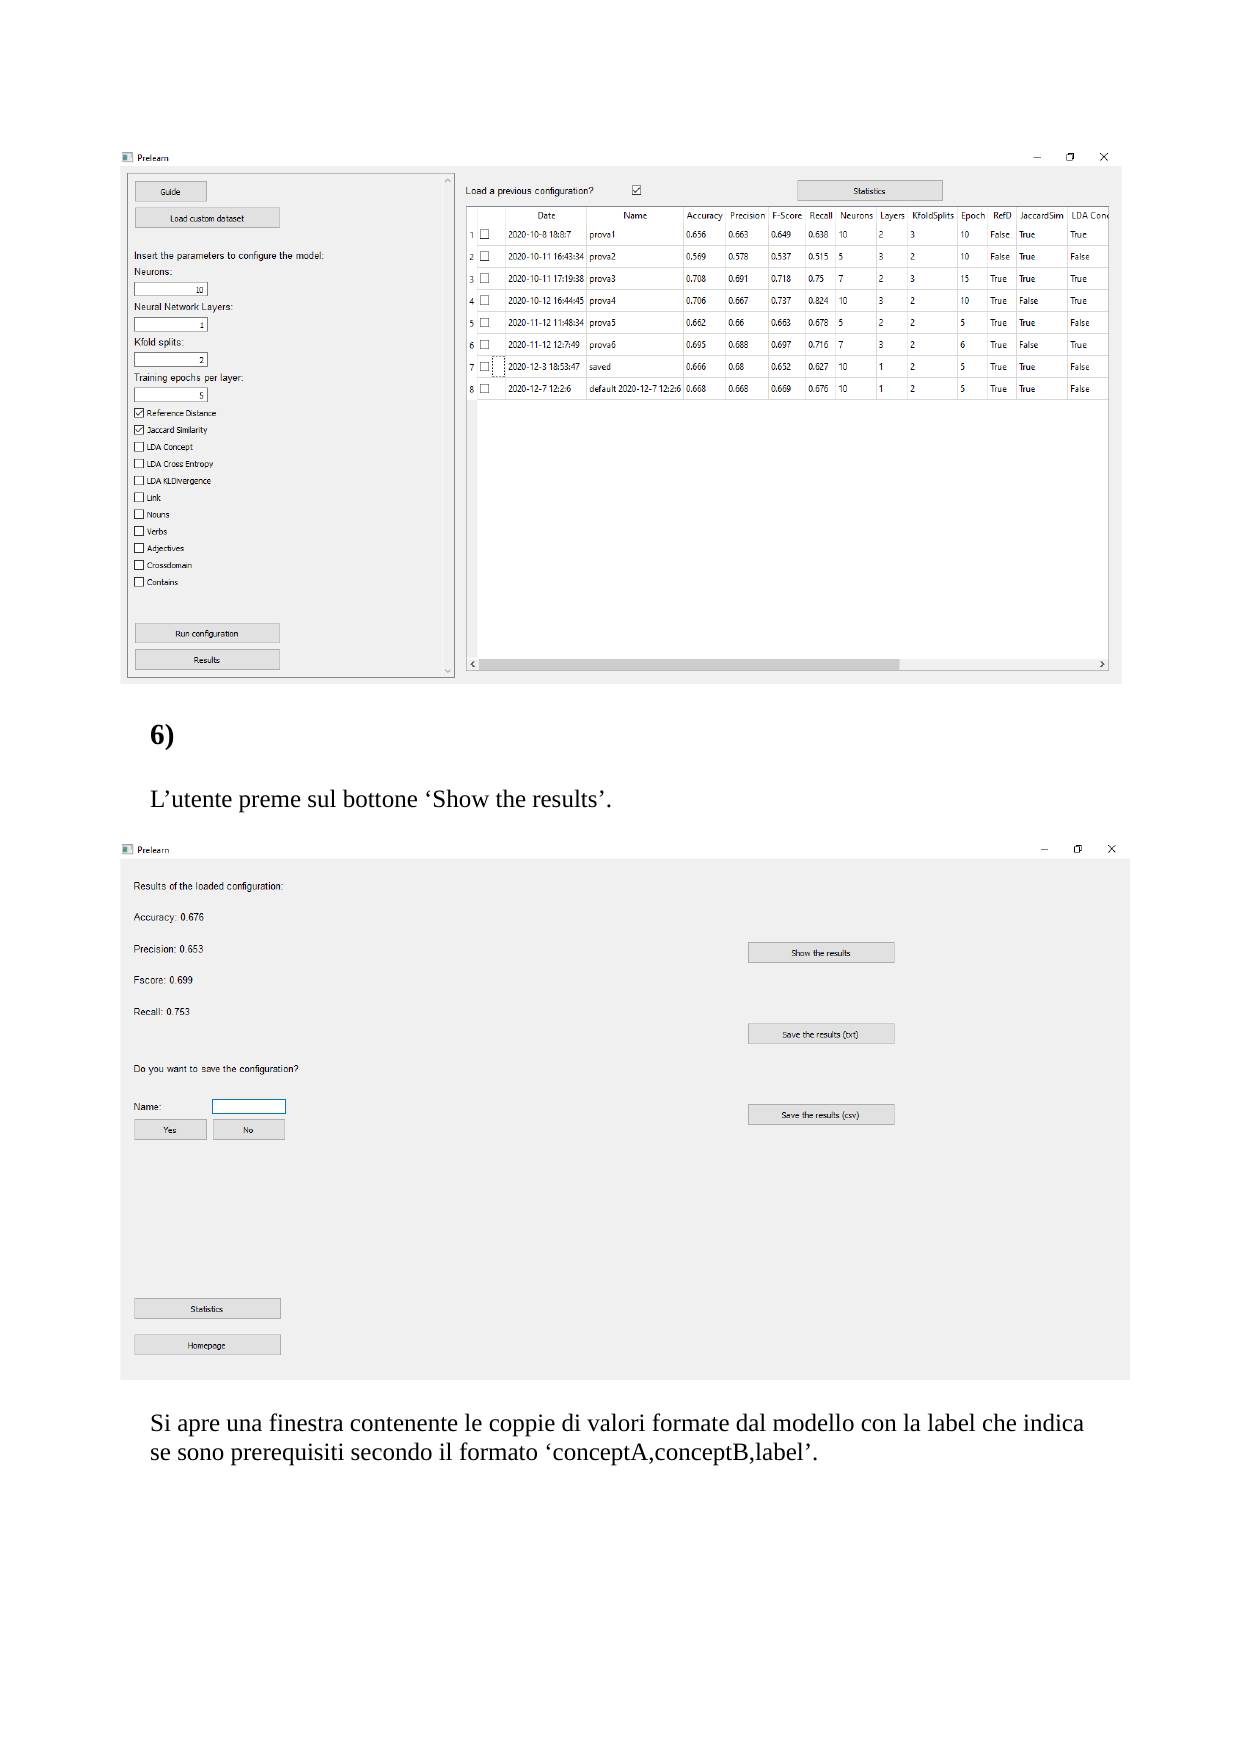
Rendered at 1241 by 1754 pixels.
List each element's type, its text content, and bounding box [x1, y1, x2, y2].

text 6) [150, 717, 1090, 751]
text Si apre una finestra contenente le coppie di valori formate dal modello con la label che indica se sono prerequisiti secondo il formato ‘conceptA,conceptB,label’. [150, 1408, 1090, 1466]
text L’utente preme sul bottone ‘Show the results’. [150, 784, 1090, 813]
